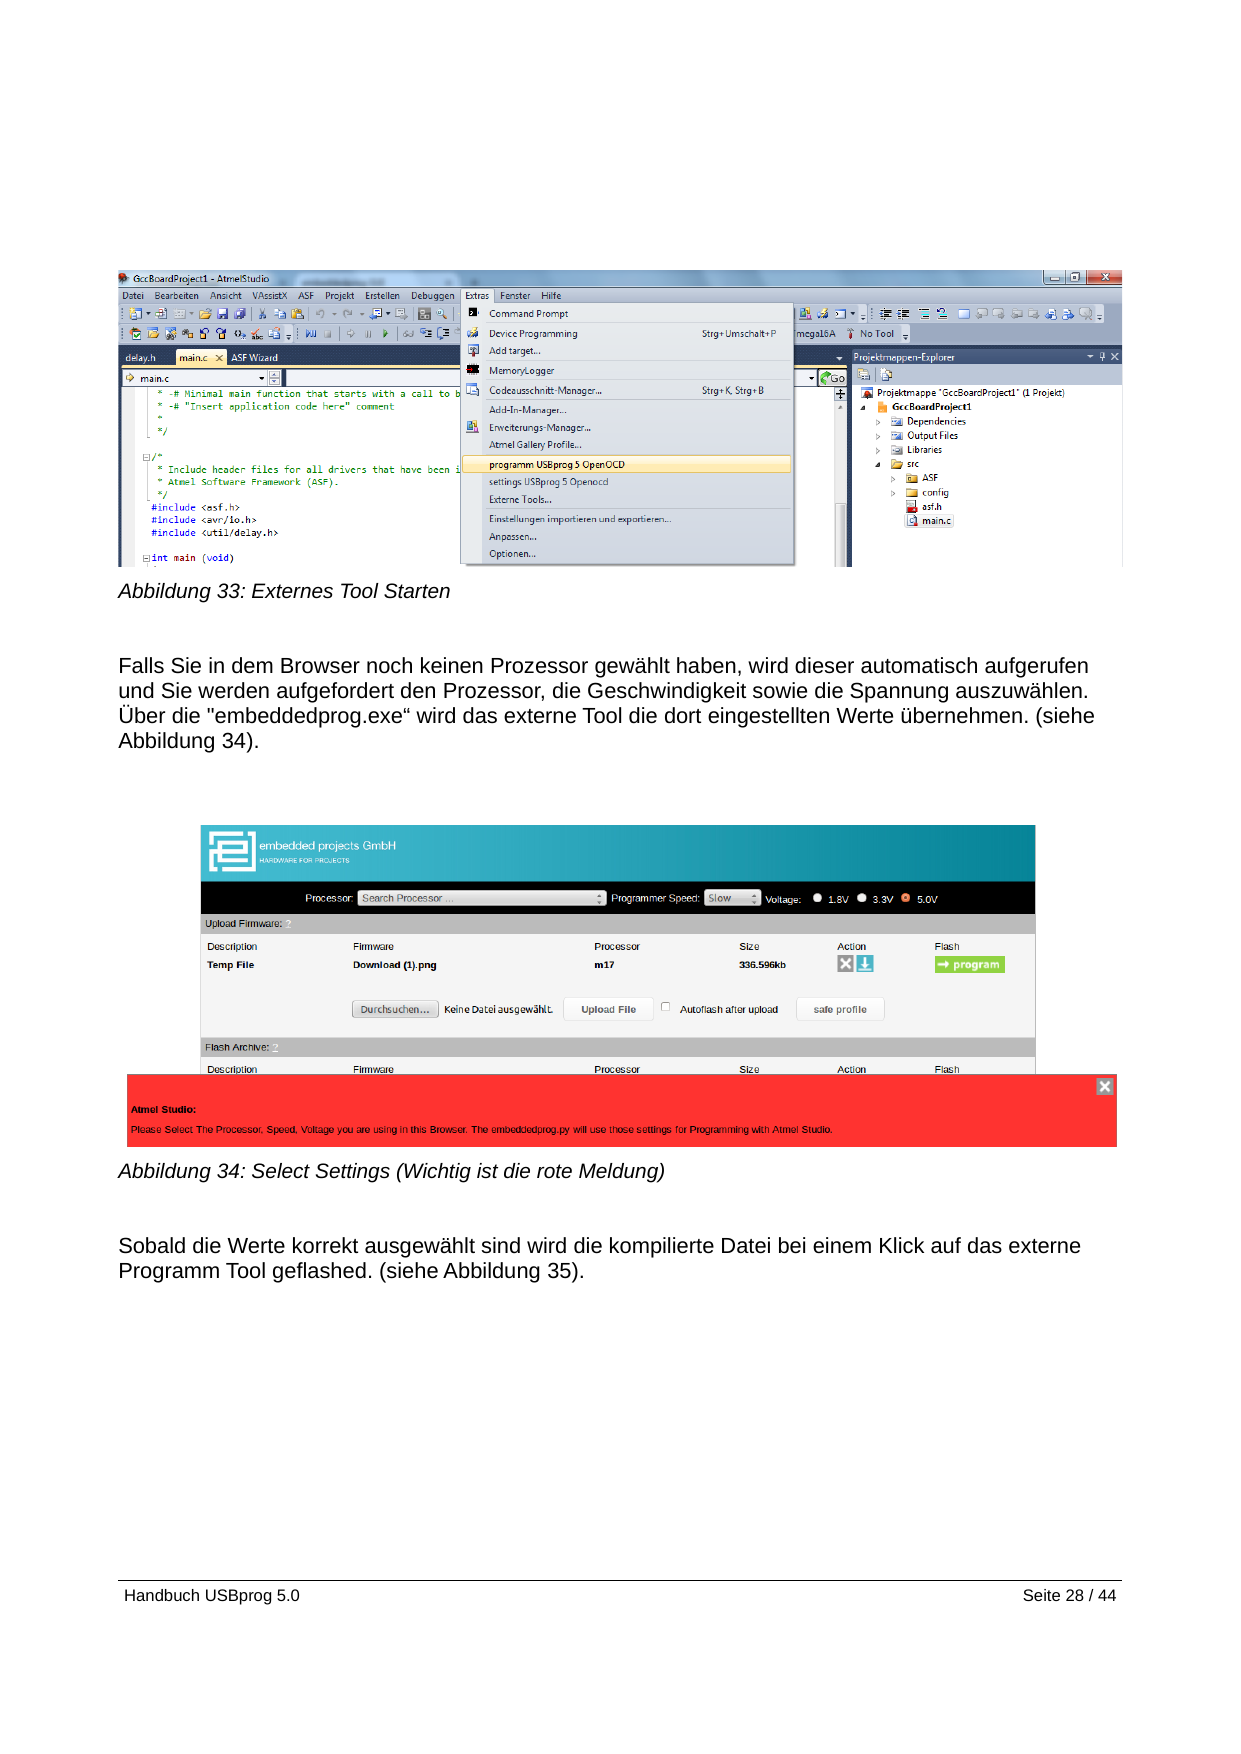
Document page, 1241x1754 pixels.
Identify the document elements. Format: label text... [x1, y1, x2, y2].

text Falls Sie in dem Browser noch keinen Prozessor gewählt haben, wird dieser automatisch aufgerufen und Sie werden aufgefordert den Prozessor, die Geschwindigkeit sowie die Spannung auszuwählen. Über die "embeddedprog.exe“ wird das externe Tool die dort eingestellten Werte übernehmen. (siehe Abbildung 34). [118, 653, 1122, 753]
text Abbildung 33: Externes Tool Starten [118, 567, 1122, 602]
picture [118, 270, 1123, 567]
text Sobald die Werte korrekt ausgewählt sind wird die kompilierte Datei bei einem Klick auf das externe Programm Tool geflashed. (siehe Abbildung 35). [118, 1233, 1122, 1283]
picture [118, 825, 1123, 1147]
text Abbildung 34: Select Settings (Wichtig ist die rote Meldung) [118, 1147, 1122, 1183]
